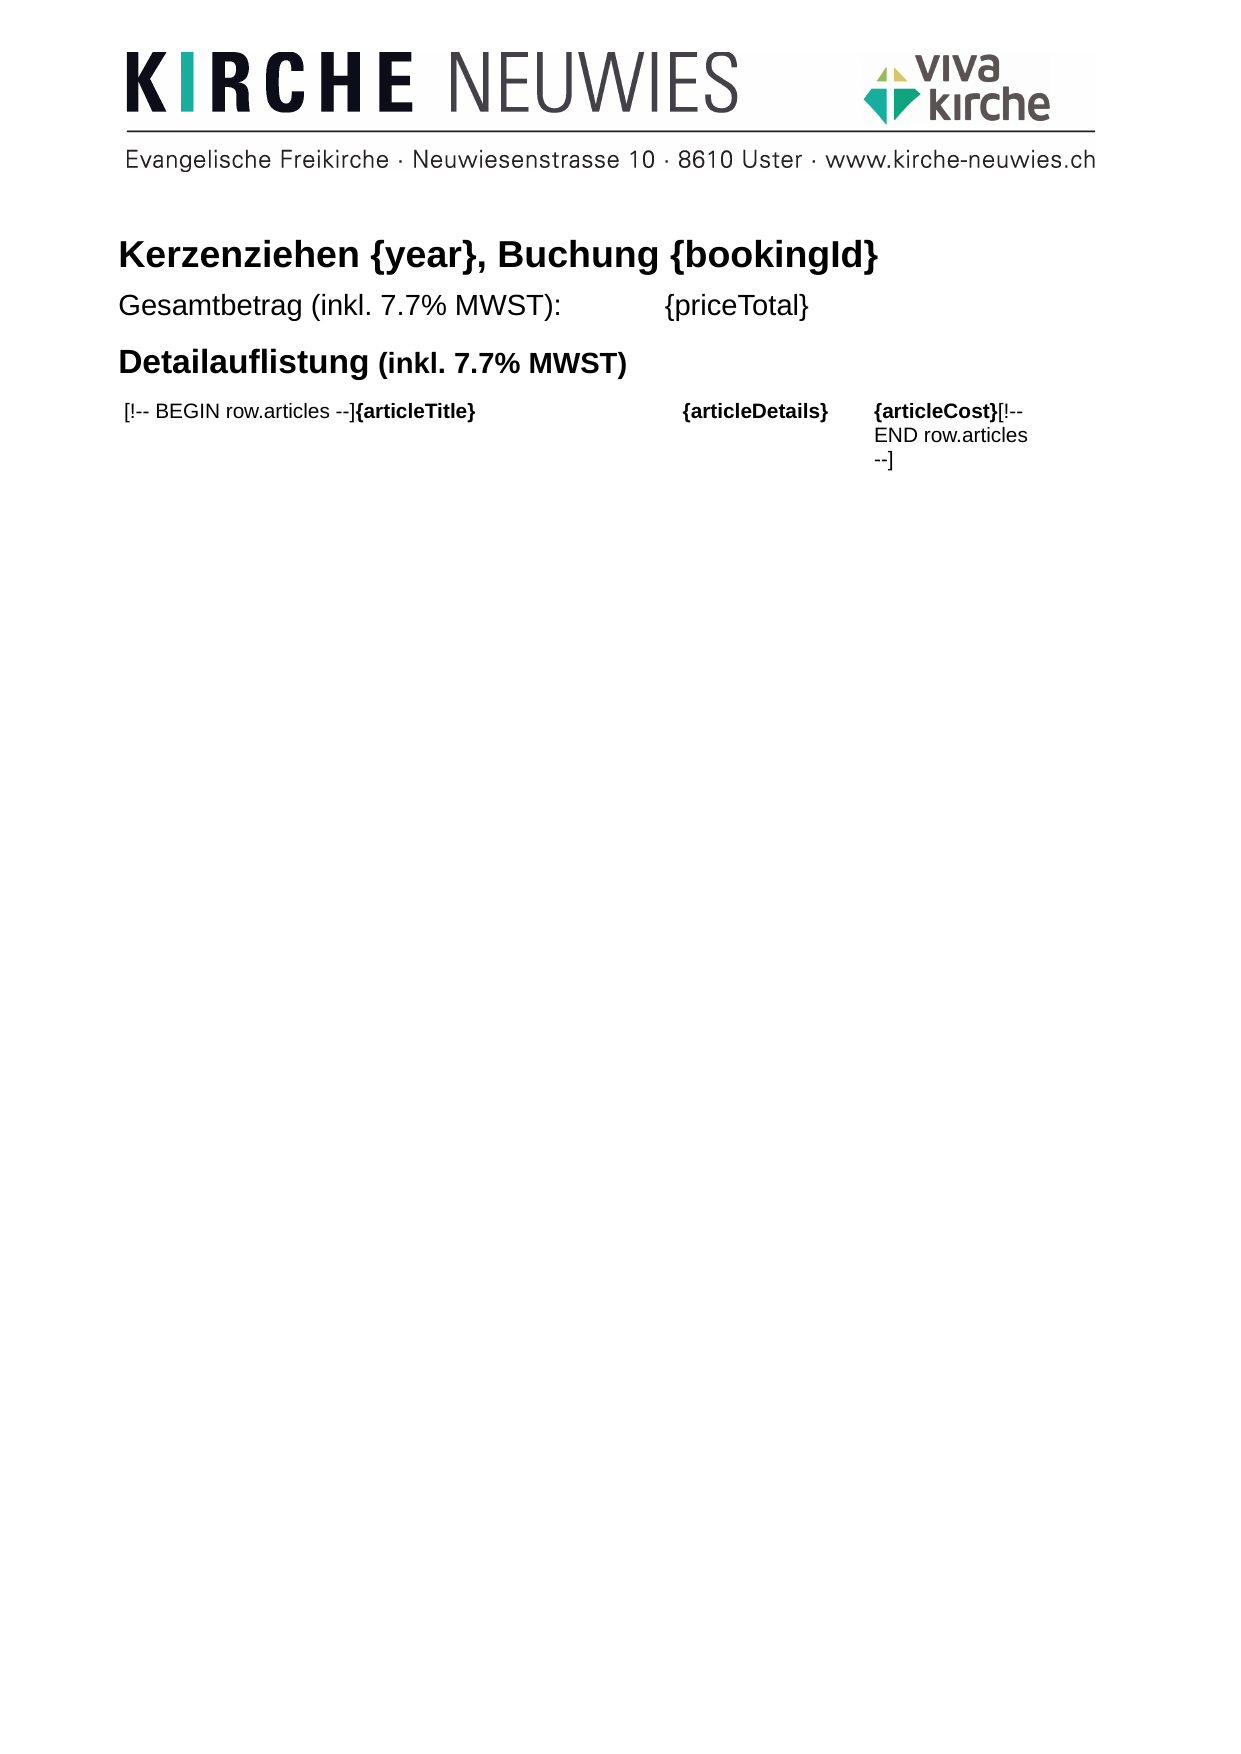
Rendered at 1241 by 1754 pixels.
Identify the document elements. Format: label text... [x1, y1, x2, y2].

text Gesamtbetrag (inkl. 7.7% MWST): {priceTotal} [118, 288, 1122, 321]
table_header {articleCost}[!-- END row.articles --] [868, 394, 1056, 477]
table_header {articleDetails} [677, 394, 868, 477]
subtitle Detailauflistung (inkl. 7.7% MWST) [118, 342, 1122, 381]
table_header [!-- BEGIN row.articles --]{articleTitle} [118, 394, 677, 477]
picture [126, 52, 1096, 172]
subtitle Kerzenziehen {year}, Buchung {bookingId} [118, 232, 1122, 275]
